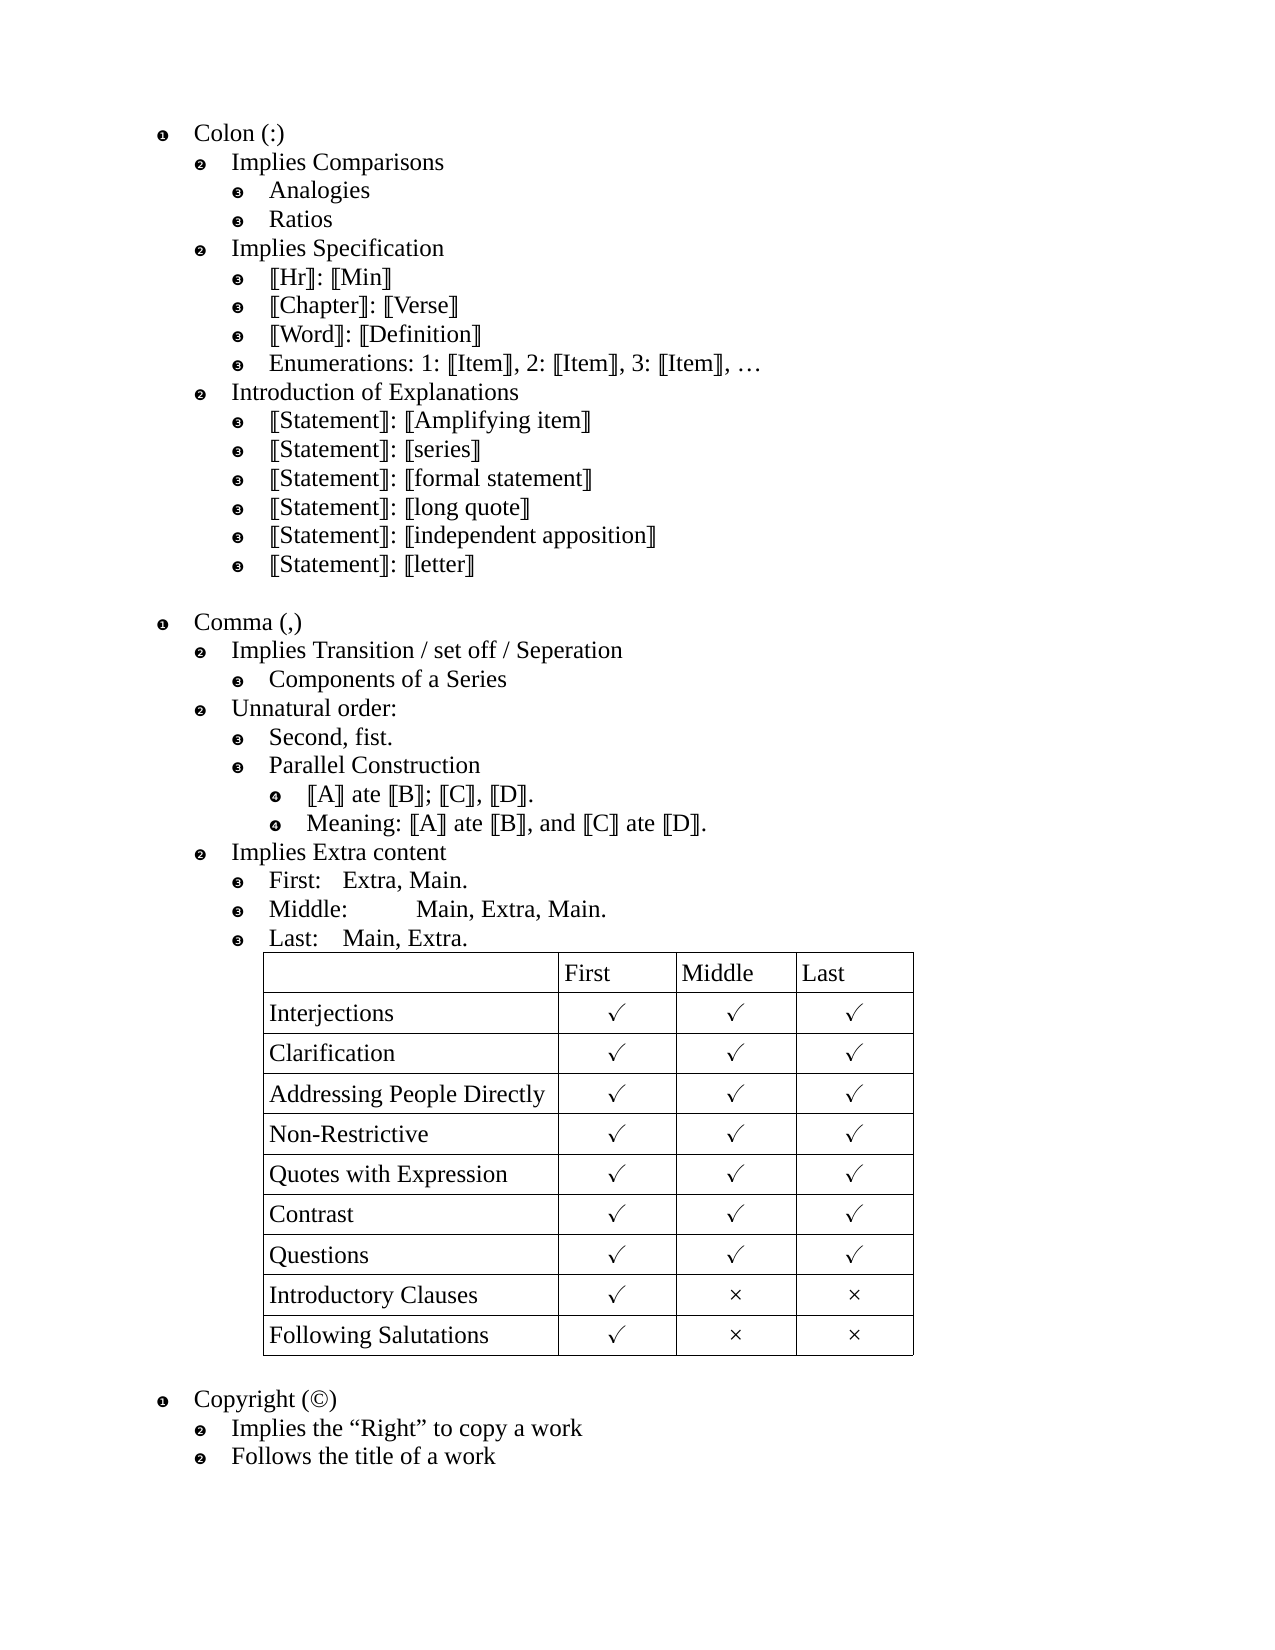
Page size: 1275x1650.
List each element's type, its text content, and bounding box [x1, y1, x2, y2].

list Analogies [231, 176, 1158, 204]
table_cell ✓ [797, 1114, 913, 1153]
list ⟦Statement⟧: ⟦long quote⟧ [231, 492, 1158, 521]
table_cell ✓ [797, 1155, 913, 1194]
table_cell ✓ [559, 1114, 676, 1153]
table_cell ✓ [797, 993, 913, 1032]
list Colon (:) [156, 118, 1158, 147]
list Copyright (©) [156, 1384, 1158, 1413]
table_cell Quotes with Expression [264, 1155, 558, 1194]
list Implies the “Right” to copy a work [194, 1413, 1158, 1441]
table_cell ✓ [797, 1034, 913, 1073]
table_cell ✓ [559, 1155, 676, 1194]
list ⟦Statement⟧: ⟦formal statement⟧ [231, 463, 1158, 492]
table_header [264, 953, 558, 992]
table_cell ✓ [797, 1235, 913, 1274]
list ⟦Word⟧: ⟦Definition⟧ [231, 319, 1158, 348]
table_header Last [797, 953, 913, 992]
table_cell ✓ [797, 1074, 913, 1113]
list Implies Transition / set off / Seperation [194, 636, 1158, 664]
table_cell ✓ [559, 1074, 676, 1113]
list Unnatural order: [194, 693, 1158, 722]
list Components of a Series [231, 664, 1158, 693]
table_cell Contrast [264, 1195, 558, 1234]
table_header First [559, 953, 676, 992]
table_cell ✓ [677, 1034, 796, 1073]
list ⟦Statement⟧: ⟦independent apposition⟧ [231, 521, 1158, 549]
table_cell Non-Restrictive [264, 1114, 558, 1153]
table_cell Clarification [264, 1034, 558, 1073]
table_cell ✓ [677, 1155, 796, 1194]
list ⟦Statement⟧: ⟦letter⟧ [231, 549, 1158, 578]
table_cell ✓ [559, 1034, 676, 1073]
list ⟦Hr⟧: ⟦Min⟧ [231, 262, 1158, 291]
table_cell ✓ [559, 1275, 676, 1315]
table_cell Introductory Clauses [264, 1275, 558, 1315]
table_cell × [797, 1316, 913, 1355]
table_cell × [797, 1275, 913, 1315]
table_cell ✓ [559, 993, 676, 1032]
list Implies Specification [194, 233, 1158, 262]
table_cell Questions [264, 1235, 558, 1274]
table_cell Following Salutations [264, 1316, 558, 1355]
list Follows the title of a work [194, 1441, 1158, 1470]
list ⟦Chapter⟧: ⟦Verse⟧ [231, 291, 1158, 319]
list Middle: Main, Extra, Main. [231, 894, 1158, 923]
table_cell ✓ [677, 993, 796, 1032]
table_cell ✓ [559, 1195, 676, 1234]
table_cell Interjections [264, 993, 558, 1032]
list First: Extra, Main. [231, 866, 1158, 894]
table_cell × [677, 1316, 796, 1355]
list Comma (,) [156, 607, 1158, 636]
list Last: Main, Extra. [231, 923, 1158, 952]
list Meaning: ⟦A⟧ ate ⟦B⟧, and ⟦C⟧ ate ⟦D⟧. [269, 808, 1158, 837]
table_cell ✓ [559, 1235, 676, 1274]
list Parallel Construction [231, 751, 1158, 779]
list Implies Extra content [194, 837, 1158, 866]
list ⟦Statement⟧: ⟦Amplifying item⟧ [231, 406, 1158, 434]
table_cell ✓ [677, 1074, 796, 1113]
list Implies Comparisons [194, 147, 1158, 176]
list ⟦A⟧ ate ⟦B⟧; ⟦C⟧, ⟦D⟧. [269, 779, 1158, 808]
list ⟦Statement⟧: ⟦series⟧ [231, 434, 1158, 463]
table_cell ✓ [677, 1195, 796, 1234]
table_cell × [677, 1275, 796, 1315]
table_cell ✓ [797, 1195, 913, 1234]
table_cell Addressing People Directly [264, 1074, 558, 1113]
list Ratios [231, 204, 1158, 233]
table_cell ✓ [677, 1114, 796, 1153]
table_cell ✓ [677, 1235, 796, 1274]
list Enumerations: 1: ⟦Item⟧, 2: ⟦Item⟧, 3: ⟦Item⟧, … [231, 348, 1158, 377]
list Second, fist. [231, 722, 1158, 751]
list Introduction of Explanations [194, 377, 1158, 406]
table_cell ✓ [559, 1316, 676, 1355]
table_header Middle [677, 953, 796, 992]
